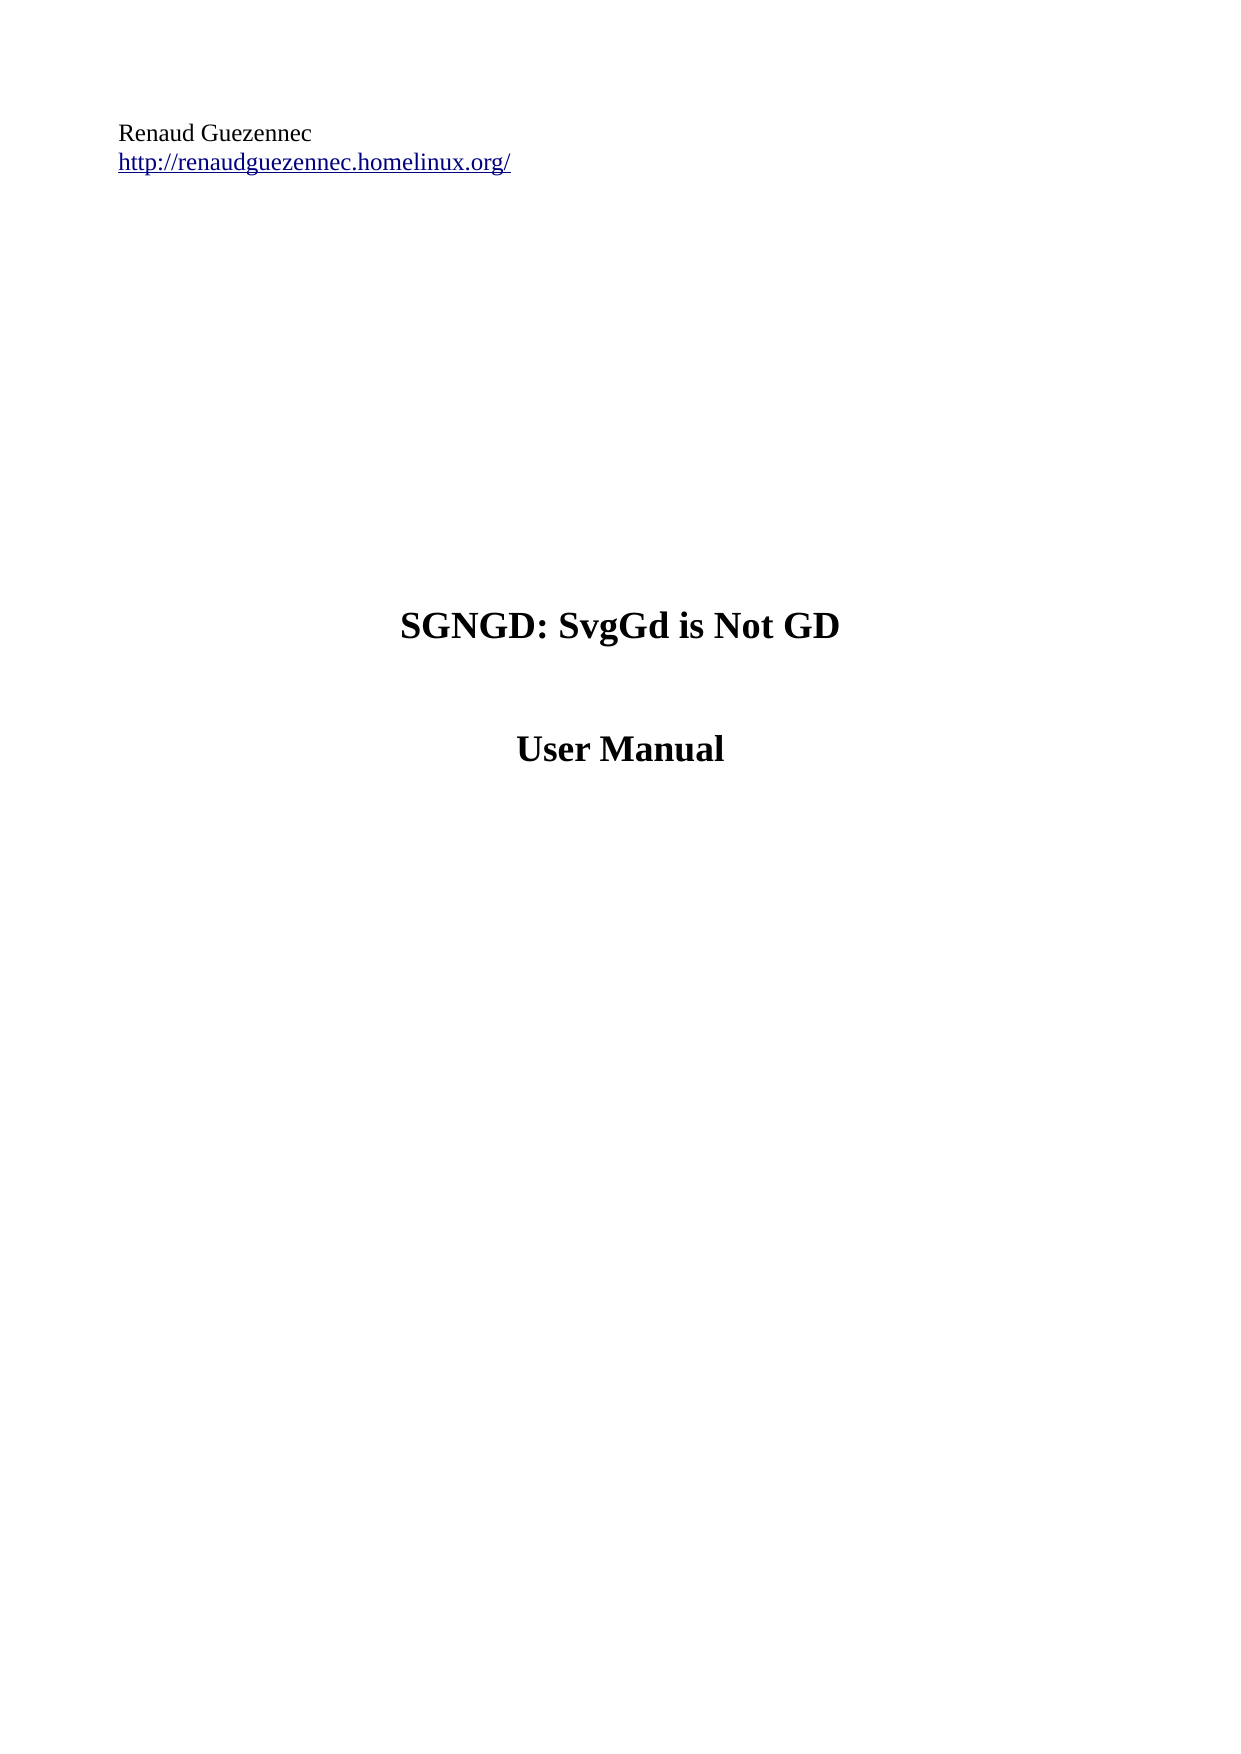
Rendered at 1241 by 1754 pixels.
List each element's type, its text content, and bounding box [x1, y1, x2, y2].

text Renaud Guezennec [118, 118, 1122, 147]
subtitle SGNGD: SvgGd is Not GD [118, 603, 1122, 647]
subtitle User Manual [118, 726, 1122, 769]
text http://renaudguezennec.homelinux.org/ [118, 147, 1122, 176]
